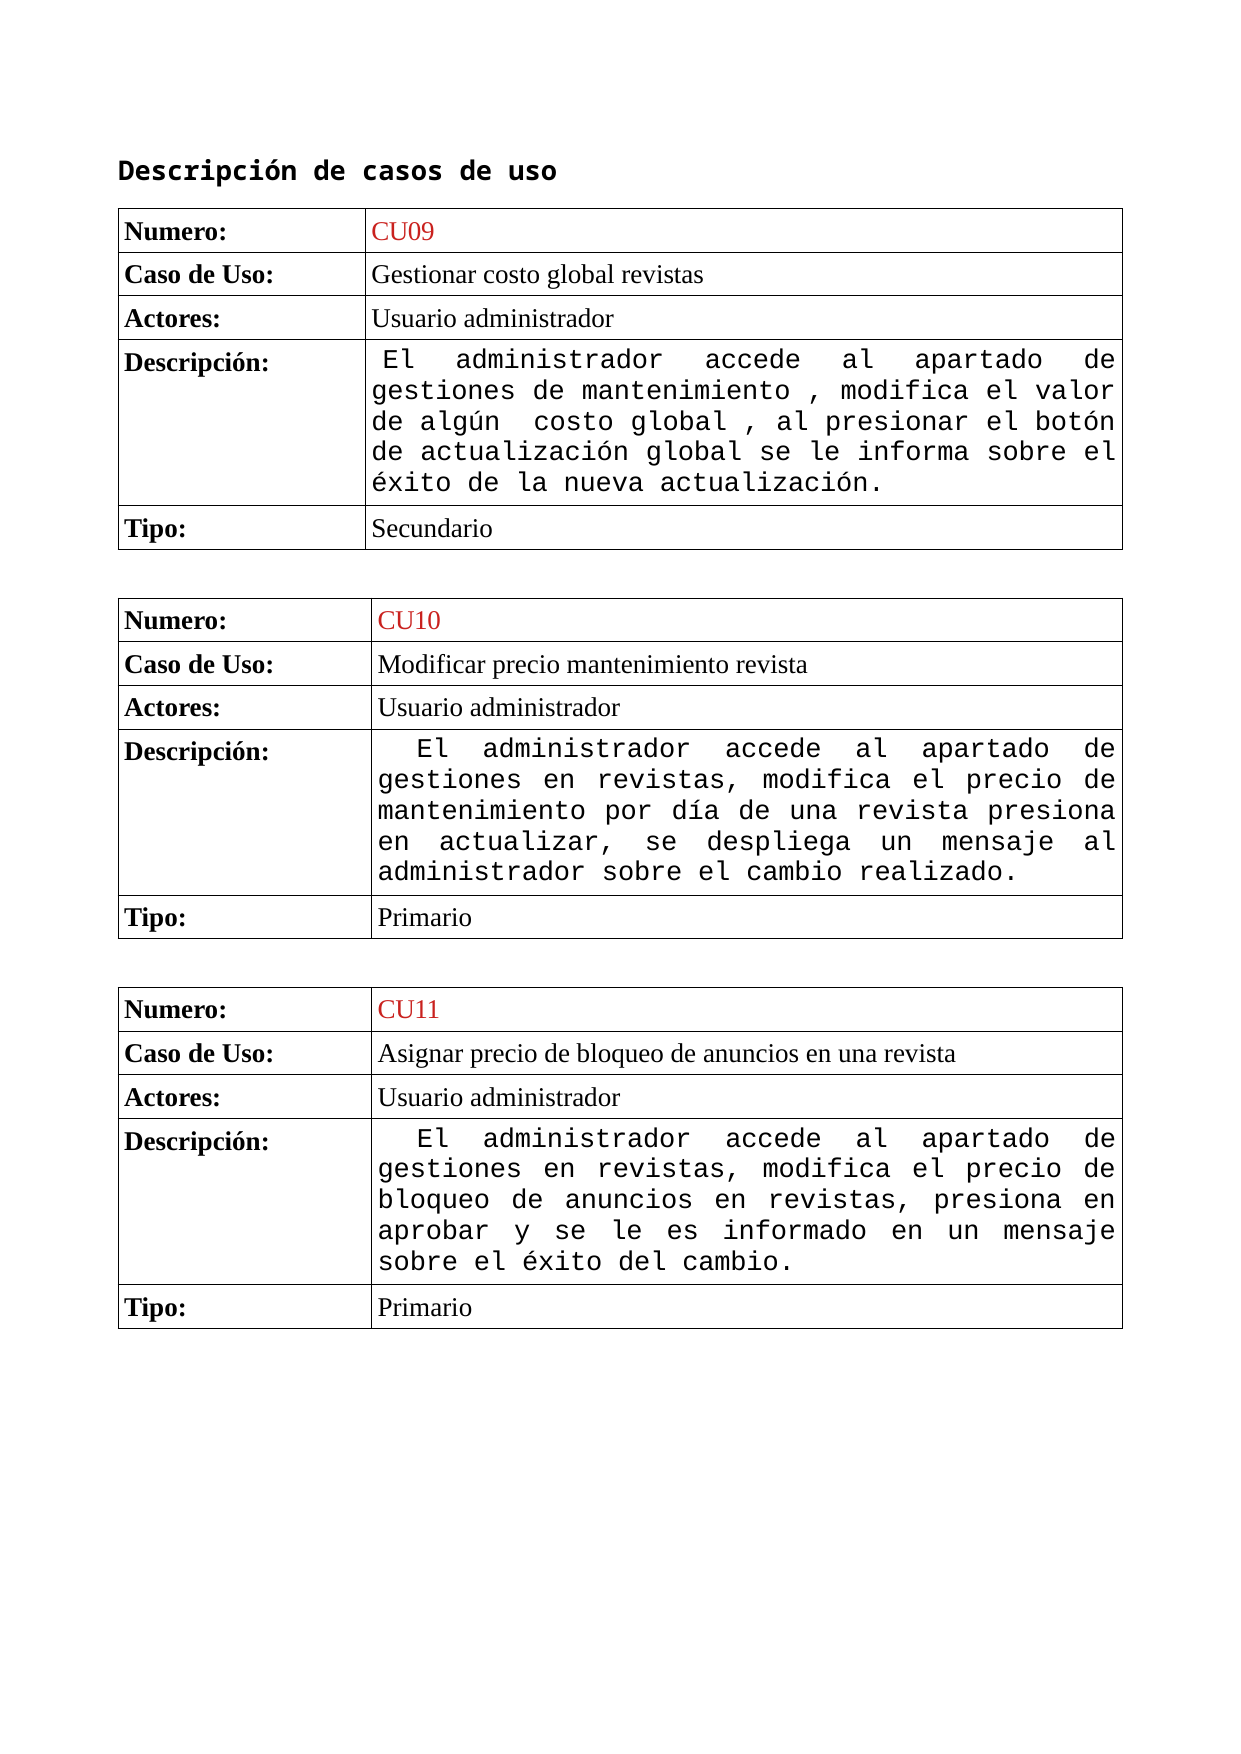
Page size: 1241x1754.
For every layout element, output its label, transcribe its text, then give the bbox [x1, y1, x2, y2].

table_cell El administrador accede al apartado de gestiones en revistas, modifica el precio de mantenimiento por día de una revista presiona en actualizar, se despliega un mensaje al administrador sobre el cambio realizado. [372, 730, 1122, 894]
table_header CU11 [372, 988, 1122, 1031]
table_cell Actores: [119, 1075, 371, 1118]
table_cell Usuario administrador [372, 686, 1122, 728]
table_cell Gestionar costo global revistas [366, 253, 1122, 295]
table_cell Caso de Uso: [119, 642, 371, 685]
table_header Numero: [119, 209, 365, 252]
table_cell Primario [372, 896, 1122, 938]
table_header Numero: [119, 599, 371, 641]
table_cell El administrador accede al apartado de gestiones de mantenimiento , modifica el valor de algún costo global , al presionar el botón de actualización global se le informa sobre el éxito de la nueva actualización. [366, 340, 1122, 505]
table_cell Tipo: [119, 506, 365, 549]
table_cell Descripción: [119, 1119, 371, 1284]
table_cell Actores: [119, 686, 371, 728]
table_cell Caso de Uso: [119, 253, 365, 295]
table_cell Usuario administrador [372, 1075, 1122, 1118]
table_cell Modificar precio mantenimiento revista [372, 642, 1122, 685]
table_header Numero: [119, 988, 371, 1031]
table_cell El administrador accede al apartado de gestiones en revistas, modifica el precio de bloqueo de anuncios en revistas, presiona en aprobar y se le es informado en un mensaje sobre el éxito del cambio. [372, 1119, 1122, 1284]
table_cell Usuario administrador [366, 296, 1122, 339]
table_header CU10 [372, 599, 1122, 641]
table_cell Caso de Uso: [119, 1032, 371, 1074]
table_cell Descripción: [119, 730, 371, 894]
table_cell Tipo: [119, 896, 371, 938]
text Descripción de casos de uso [118, 151, 1122, 188]
table_cell Primario [372, 1285, 1122, 1328]
table_cell Secundario [366, 506, 1122, 549]
table_cell Descripción: [119, 340, 365, 505]
table_cell Actores: [119, 296, 365, 339]
table_header CU09 [366, 209, 1122, 252]
table_cell Tipo: [119, 1285, 371, 1328]
table_cell Asignar precio de bloqueo de anuncios en una revista [372, 1032, 1122, 1074]
